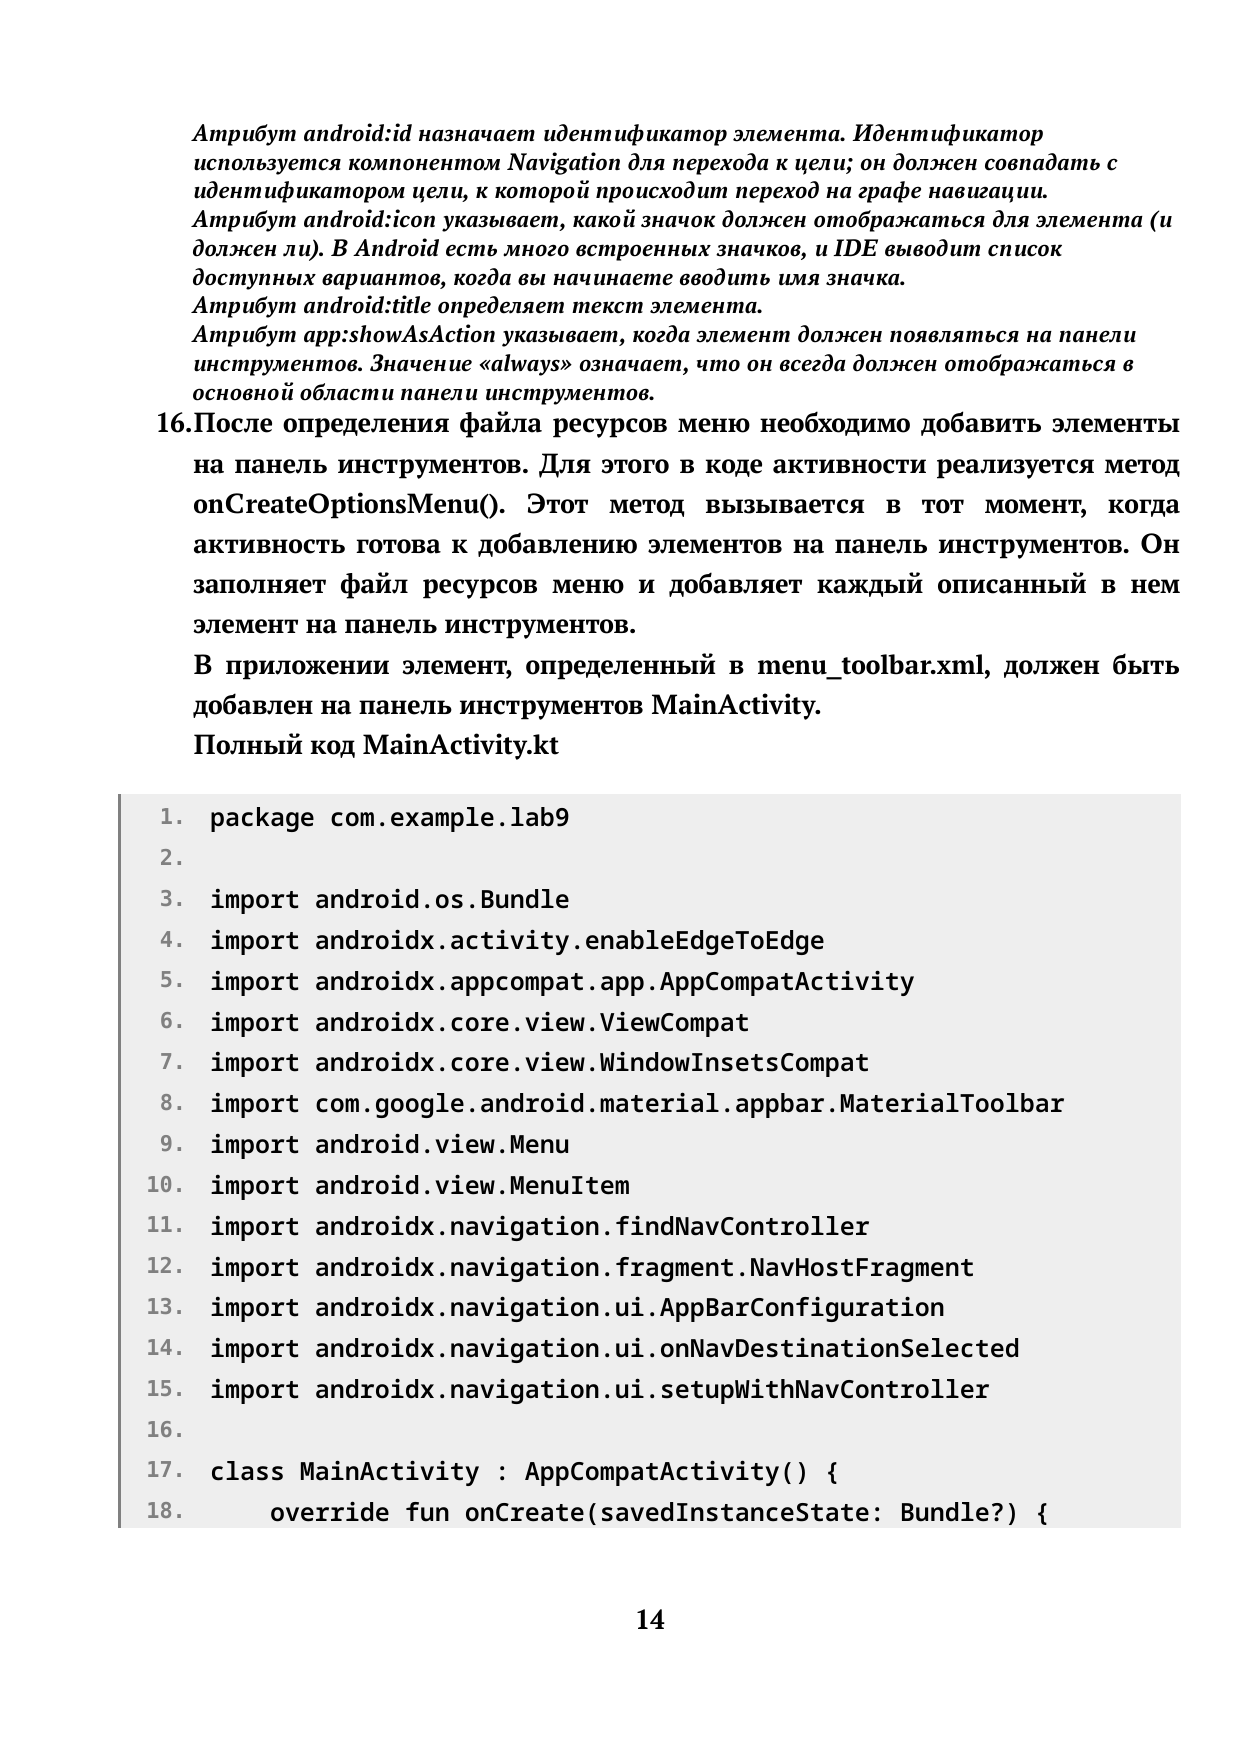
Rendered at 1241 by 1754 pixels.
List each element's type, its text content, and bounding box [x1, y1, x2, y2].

list import android.view.MenuItem [121, 1162, 1181, 1202]
list override fun onCreate(savedInstanceState: Bundle?) { [121, 1488, 1181, 1528]
list После определения файла ресурсов меню необходимо добавить элементы на панель инструментов. Для этого в коде активности реализуется метод onCreateOptionsMenu(). Этот метод вызывается в тот момент, когда активность готова к добавлению элементов на панель инструментов. Он заполняет файл ресурсов меню и добавляет каждый описанный в нем элемент на панель инструментов. [156, 406, 1181, 640]
list class MainActivity : AppCompatActivity() { [121, 1447, 1181, 1487]
list import androidx.core.view.ViewCompat [121, 998, 1181, 1038]
list import androidx.navigation.ui.AppBarConfiguration [121, 1284, 1181, 1324]
list import android.os.Bundle [121, 876, 1181, 916]
list Полный код MainActivity.kt [156, 727, 1181, 761]
list import com.google.android.material.appbar.MaterialToolbar [121, 1080, 1181, 1120]
text Атрибут android:icon указывает, какой значок должен отображаться для элемента (и должен ли). В Android есть много встроенных значков, и IDE выводит список доступных вариантов, когда вы начинаете вводить имя значка. [192, 204, 1181, 291]
list import androidx.navigation.fragment.NavHostFragment [121, 1243, 1181, 1283]
list В приложении элемент, определенный в menu_toolbar.xml, должен быть добавлен на панель инструментов MainActivity. [156, 647, 1181, 721]
list import androidx.activity.enableEdgeToEdge [121, 917, 1181, 957]
list import androidx.navigation.findNavController [121, 1202, 1181, 1242]
text Атрибут android:id назначает идентификатор элемента. Идентификатор используется компонентом Navigation для перехода к цели; он должен совпадать с идентификатором цели, к которой происходит переход на графе навигации. [192, 118, 1181, 204]
list import androidx.navigation.ui.setupWithNavController [121, 1366, 1181, 1406]
list import android.view.Menu [121, 1121, 1181, 1161]
list import androidx.core.view.WindowInsetsCompat [121, 1039, 1181, 1079]
text Атрибут android:title определяет текст элемента. [192, 291, 1181, 319]
list import androidx.appcompat.app.AppCompatActivity [121, 957, 1181, 997]
list import androidx.navigation.ui.onNavDestinationSelected [121, 1325, 1181, 1365]
text Атрибут app:showAsAction указывает, когда элемент должен появляться на панели инструментов. Значение «always» означает, что он всегда должен отображаться в основной области панели инструментов. [192, 319, 1181, 406]
list package com.example.lab9 [121, 794, 1181, 834]
